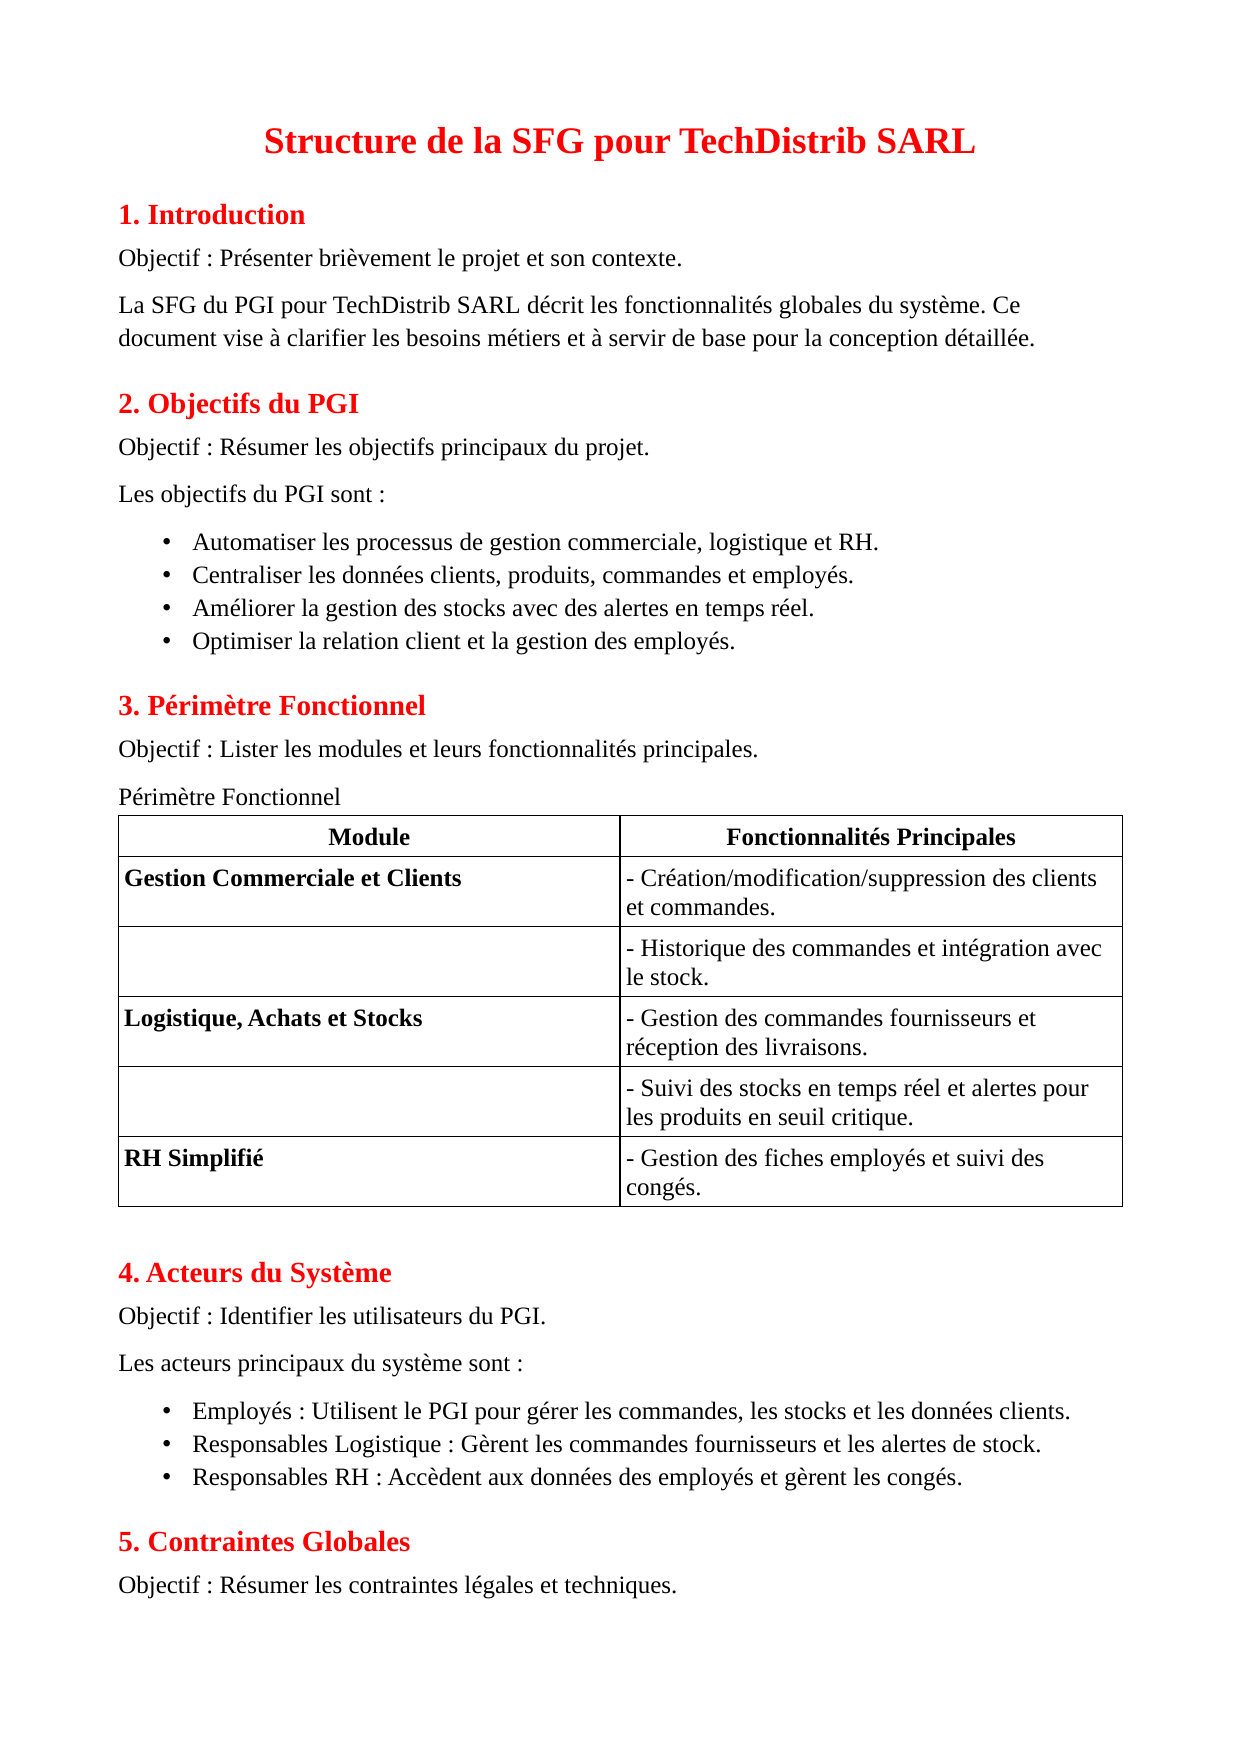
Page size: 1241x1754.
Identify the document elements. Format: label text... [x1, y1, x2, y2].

list Centraliser les données clients, produits, commandes et employés. [162, 560, 1122, 589]
text Les acteurs principaux du système sont : [118, 1348, 1122, 1377]
text Objectif : Présenter brièvement le projet et son contexte. [118, 243, 1122, 272]
list Responsables Logistique : Gèrent les commandes fournisseurs et les alertes de stock. [162, 1429, 1122, 1458]
text Objectif : Résumer les contraintes légales et techniques. [118, 1570, 1122, 1599]
list Automatiser les processus de gestion commerciale, logistique et RH. [162, 527, 1122, 556]
table_cell [119, 1067, 619, 1136]
text Périmètre Fonctionnel [118, 782, 1122, 811]
text Les objectifs du PGI sont : [118, 479, 1122, 508]
list Employés : Utilisent le PGI pour gérer les commandes, les stocks et les données clients. [162, 1396, 1122, 1425]
text Objectif : Résumer les objectifs principaux du projet. [118, 432, 1122, 461]
text Objectif : Lister les modules et leurs fonctionnalités principales. [118, 734, 1122, 763]
subtitle 4. Acteurs du Système [118, 1255, 1122, 1288]
table_cell - Création/modification/suppression des clients et commandes. [621, 857, 1122, 926]
table_header Module [119, 816, 619, 856]
table_cell Gestion Commerciale et Clients [119, 857, 619, 926]
table_cell - Gestion des fiches employés et suivi des congés. [621, 1137, 1122, 1206]
text La SFG du PGI pour TechDistrib SARL décrit les fonctionnalités globales du système. Ce document vise à clarifier les besoins métiers et à servir de base pour la conception détaillée. [118, 291, 1122, 352]
subtitle 3. Périmètre Fonctionnel [118, 688, 1122, 722]
list Améliorer la gestion des stocks avec des alertes en temps réel. [162, 593, 1122, 622]
subtitle 5. Contraintes Globales [118, 1524, 1122, 1558]
table_cell Logistique, Achats et Stocks [119, 997, 619, 1066]
table_cell - Gestion des commandes fournisseurs et réception des livraisons. [621, 997, 1122, 1066]
table_cell - Historique des commandes et intégration avec le stock. [621, 927, 1122, 996]
list Optimiser la relation client et la gestion des employés. [162, 626, 1122, 655]
table_header Fonctionnalités Principales [621, 816, 1122, 856]
subtitle 1. Introduction [118, 197, 1122, 230]
list Responsables RH : Accèdent aux données des employés et gèrent les congés. [162, 1462, 1122, 1491]
table_cell RH Simplifié [119, 1137, 619, 1206]
table_cell [119, 927, 619, 996]
subtitle 2. Objectifs du PGI [118, 386, 1122, 419]
table_cell - Suivi des stocks en temps réel et alertes pour les produits en seuil critique. [621, 1067, 1122, 1136]
text Structure de la SFG pour TechDistrib SARL [118, 118, 1122, 161]
text Objectif : Identifier les utilisateurs du PGI. [118, 1301, 1122, 1329]
